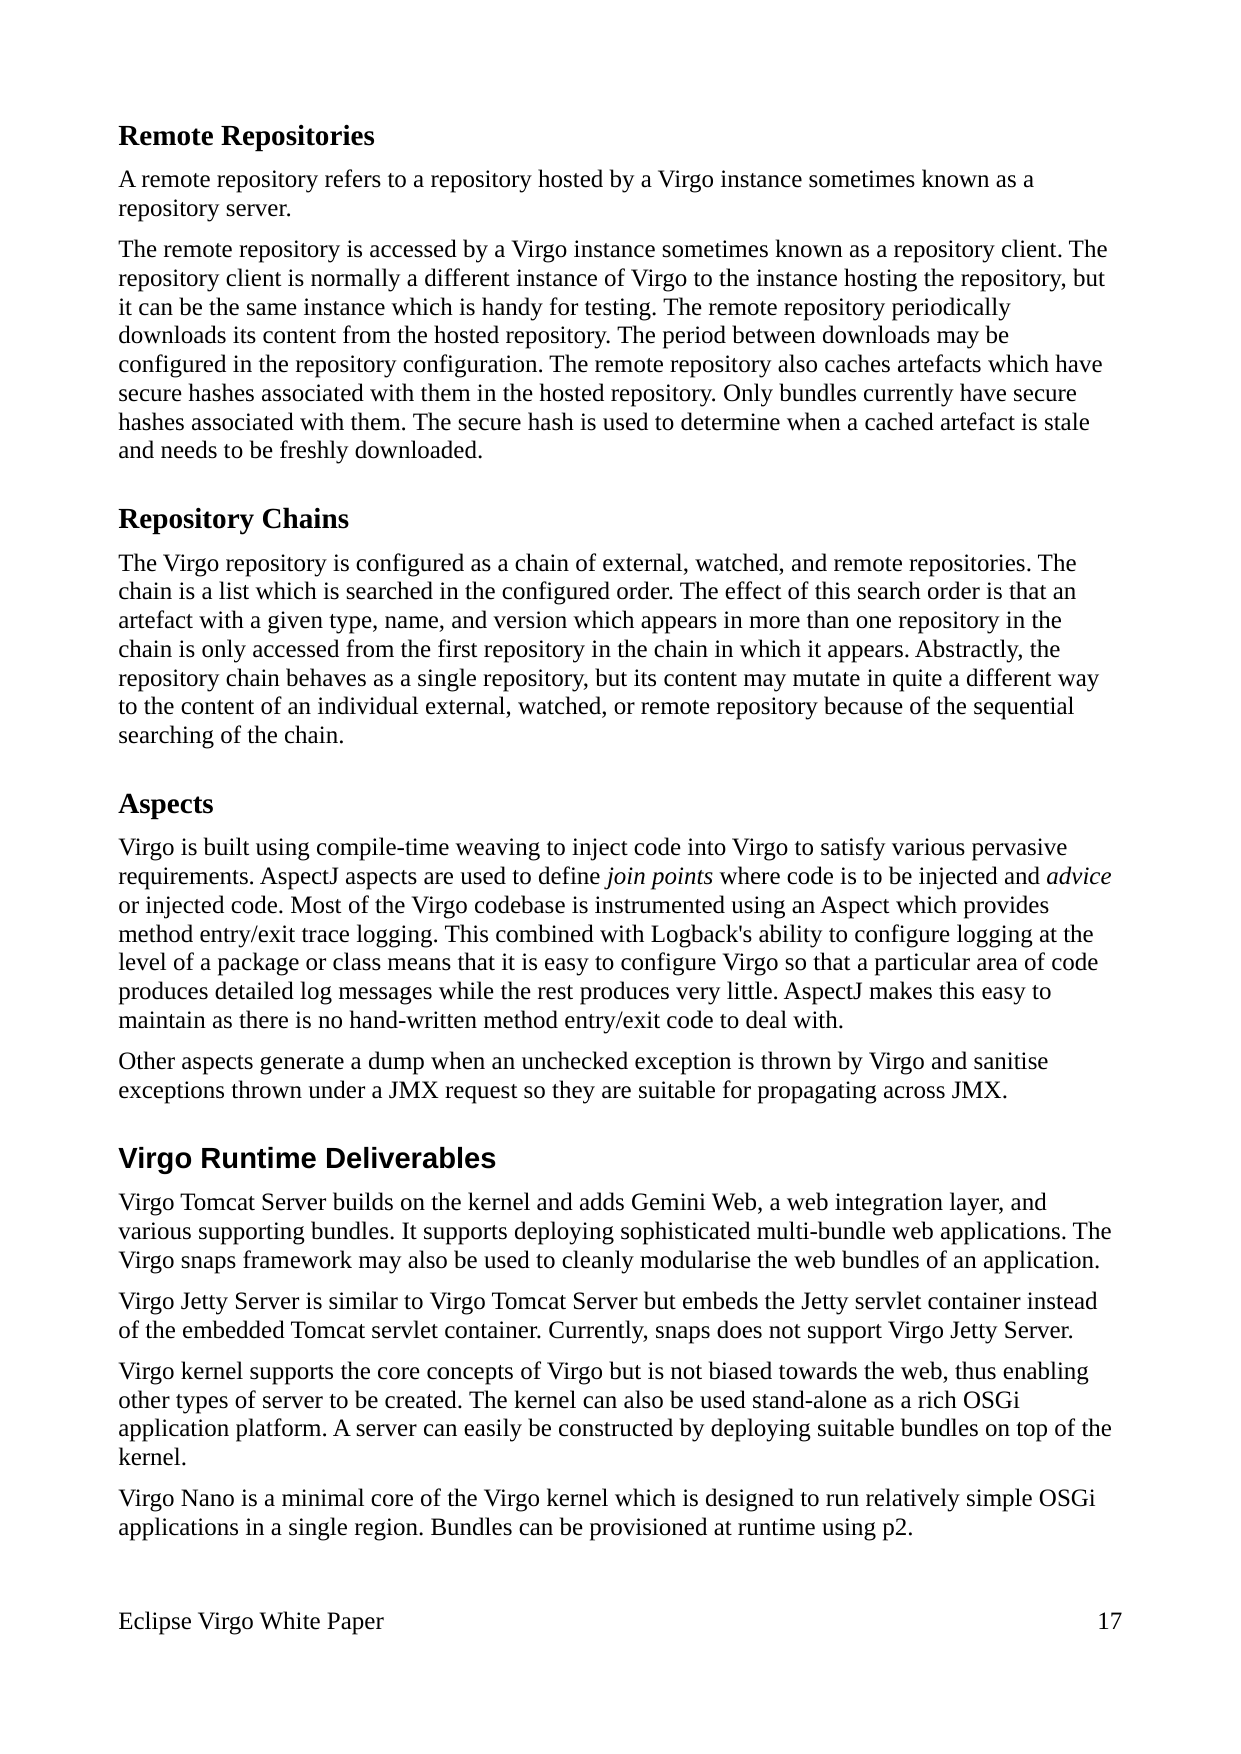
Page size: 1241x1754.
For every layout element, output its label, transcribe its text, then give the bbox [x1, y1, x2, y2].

subtitle Repository Chains [118, 502, 1122, 535]
subtitle Virgo Runtime Deliverables [118, 1141, 1122, 1175]
text A remote repository refers to a repository hosted by a Virgo instance sometimes known as a repository server. [118, 164, 1122, 222]
text The remote repository is accessed by a Virgo instance sometimes known as a repository client. The repository client is normally a different instance of Virgo to the instance hosting the repository, but it can be the same instance which is handy for testing. The remote repository periodically downloads its content from the hosted repository. The period between downloads may be configured in the repository configuration. The remote repository also caches artefacts which have secure hashes associated with them in the hosted repository. Only bundles currently have secure hashes associated with them. The secure hash is used to determine when a cached artefact is stale and needs to be freshly downloaded. [118, 234, 1122, 464]
text Virgo kernel supports the core concepts of Virgo but is not biased towards the web, thus enabling other types of server to be created. The kernel can also be used stand-alone as a rich OSGi application platform. A server can easily be constructed by deploying suitable bundles on top of the kernel. [118, 1356, 1122, 1471]
text Virgo Jetty Server is similar to Virgo Tomcat Server but embeds the Jetty servlet container instead of the embedded Tomcat servlet container. Currently, snaps does not support Virgo Jetty Server. [118, 1286, 1122, 1343]
text Virgo Tomcat Server builds on the kernel and adds Gemini Web, a web integration layer, and various supporting bundles. It supports deploying sophisticated multi-bundle web applications. The Virgo snaps framework may also be used to cleanly modularise the web bundles of an application. [118, 1187, 1122, 1273]
text Virgo Nano is a minimal core of the Virgo kernel which is designed to run relatively simple OSGi applications in a single region. Bundles can be provisioned at runtime using p2. [118, 1483, 1122, 1541]
subtitle Aspects [118, 786, 1122, 820]
text Other aspects generate a dump when an unchecked exception is thrown by Virgo and sanitise exceptions thrown under a JMX request so they are suitable for propagating across JMX. [118, 1046, 1122, 1104]
subtitle Remote Repositories [118, 118, 1122, 152]
text Virgo is built using compile-time weaving to inject code into Virgo to satisfy various pervasive requirements. AspectJ aspects are used to define join points where code is to be injected and advice or injected code. Most of the Virgo codebase is instrumented using an Aspect which provides method entry/exit trace logging. This combined with Logback's ability to configure logging at the level of a package or class means that it is easy to configure Virgo so that a particular area of code produces detailed log messages while the rest produces very little. AspectJ makes this easy to maintain as there is no hand-written method entry/exit code to deal with. [118, 832, 1122, 1034]
text The Virgo repository is configured as a chain of external, watched, and remote repositories. The chain is a list which is searched in the configured order. The effect of this search order is that an artefact with a given type, name, and version which appears in more than one repository in the chain is only accessed from the first repository in the chain in which it appears. Abstractly, the repository chain behaves as a single repository, but its content may mutate in quite a different way to the content of an individual external, watched, or remote repository because of the sequential searching of the chain. [118, 548, 1122, 749]
